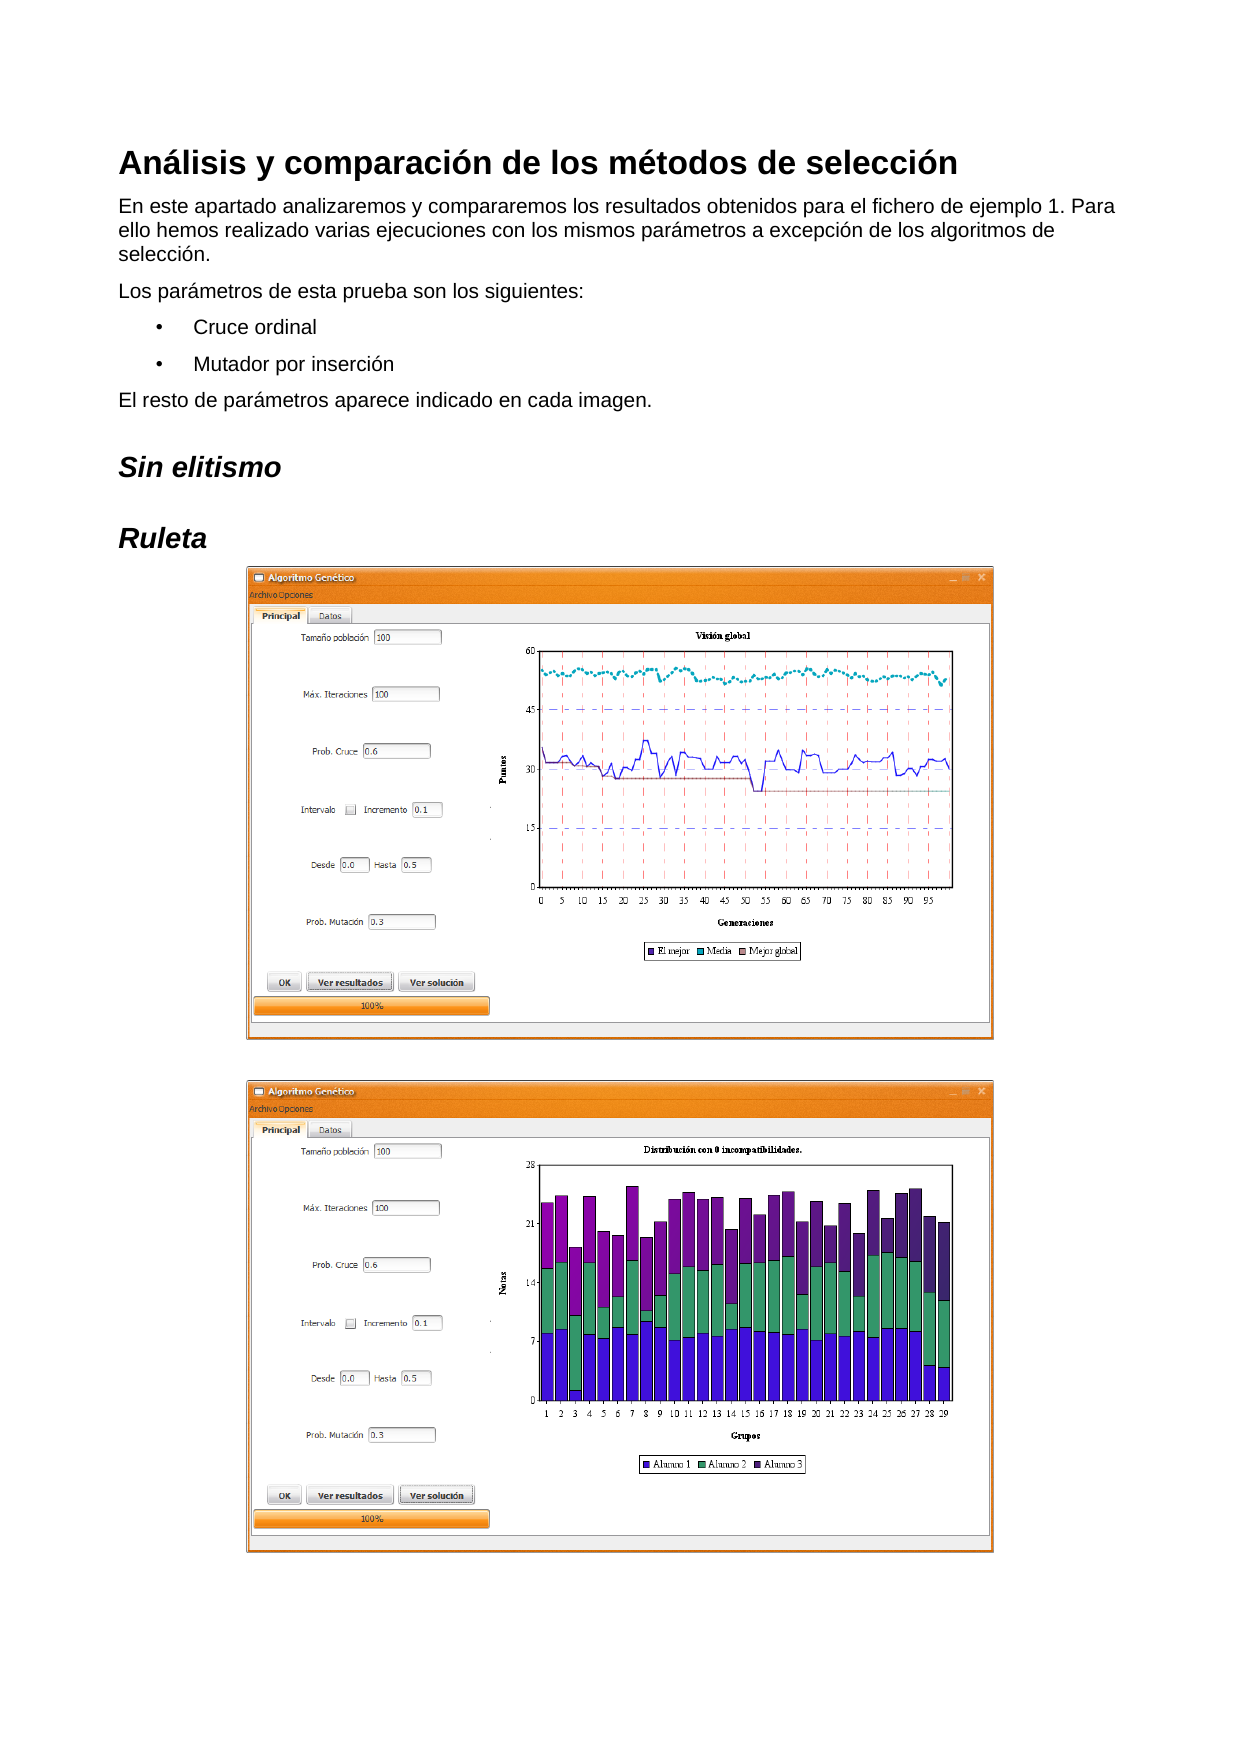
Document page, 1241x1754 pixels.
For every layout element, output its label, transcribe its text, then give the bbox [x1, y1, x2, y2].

list Mutador por inserción [156, 352, 1122, 376]
text En este apartado analizaremos y compararemos los resultados obtenidos para el fichero de ejemplo 1. Para ello hemos realizado varias ejecuciones con los mismos parámetros a excepción de los algoritmos de selección. [118, 194, 1122, 266]
text El resto de parámetros aparece indicado en cada imagen. [118, 388, 1122, 412]
picture [246, 1080, 994, 1553]
picture [246, 566, 994, 1040]
text Los parámetros de esta prueba son los siguientes: [118, 279, 1122, 303]
subtitle Ruleta [118, 521, 1122, 554]
subtitle Análisis y comparación de los métodos de selección [118, 143, 1122, 182]
list Cruce ordinal [156, 315, 1122, 339]
subtitle Sin elitismo [118, 450, 1122, 483]
